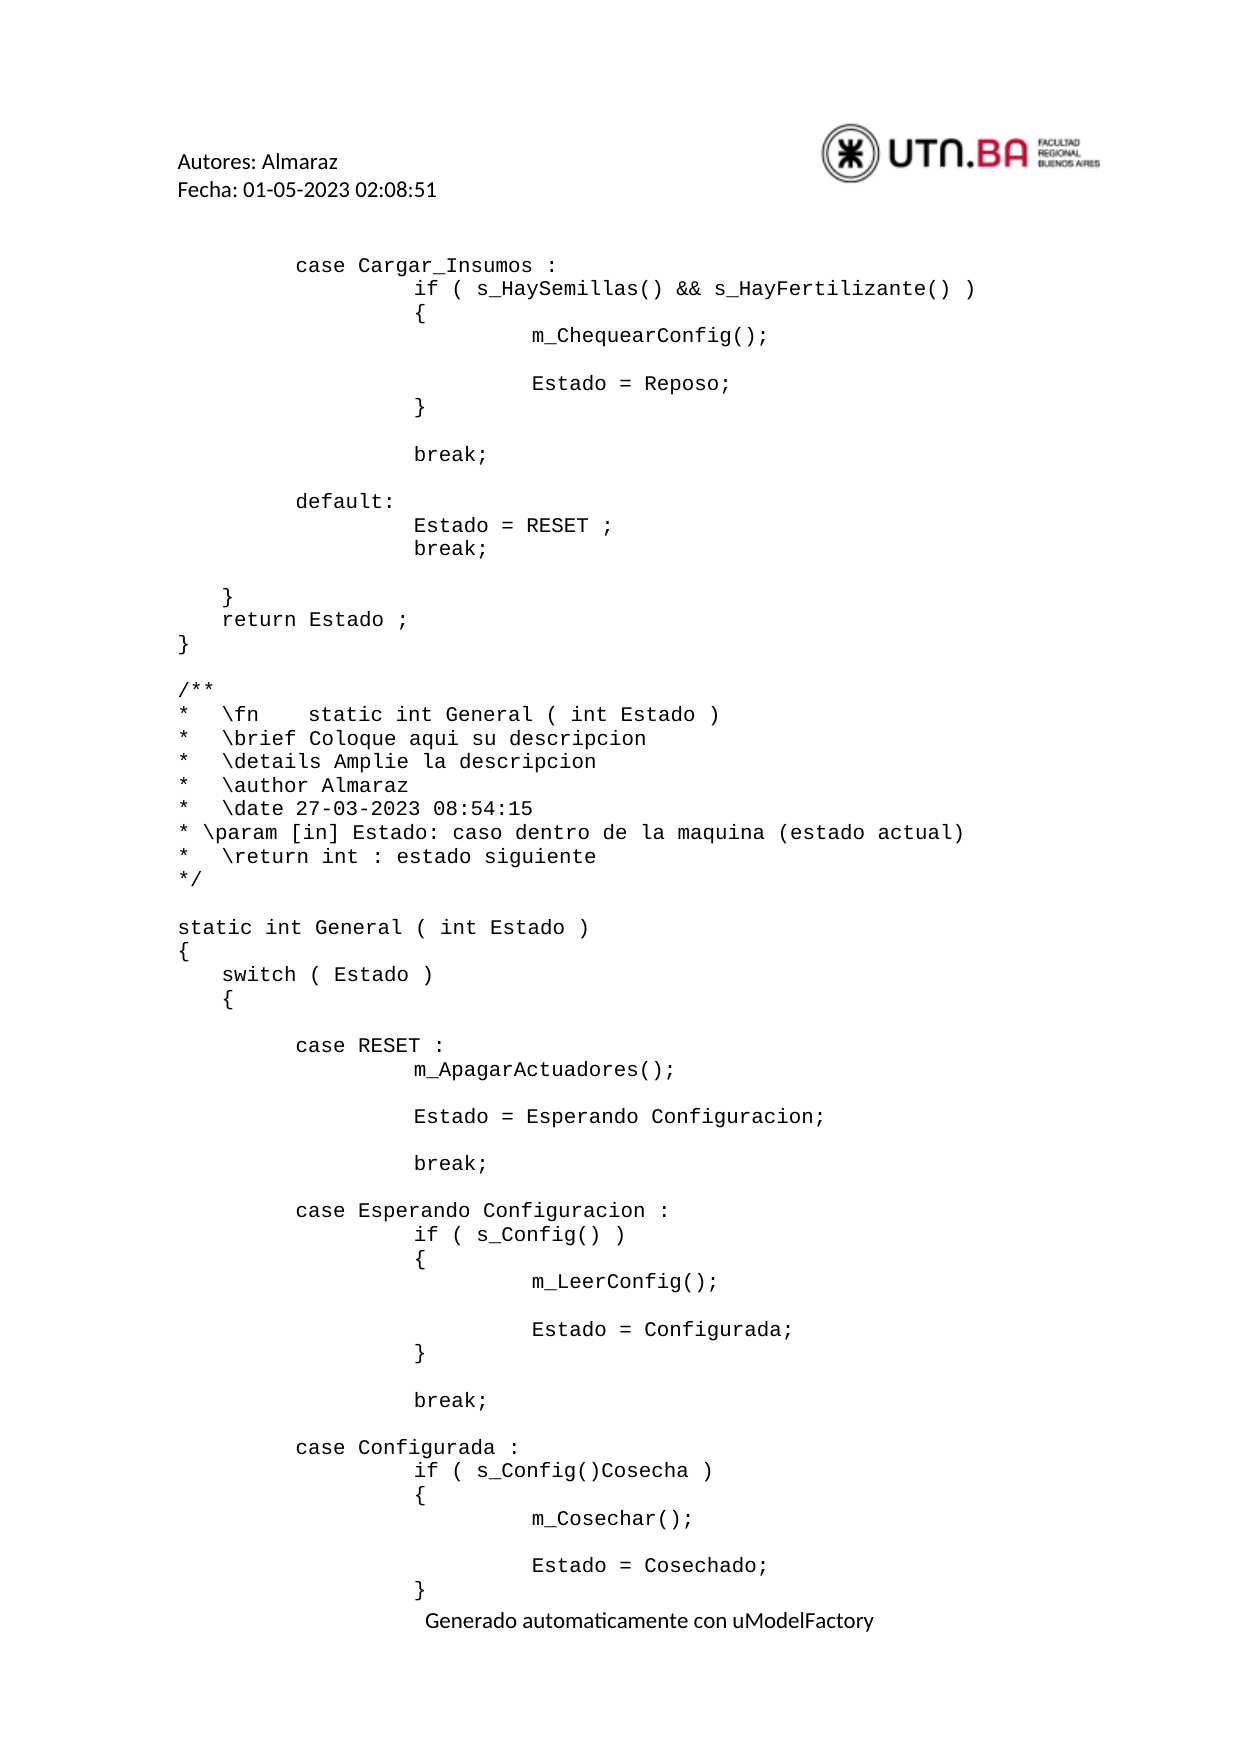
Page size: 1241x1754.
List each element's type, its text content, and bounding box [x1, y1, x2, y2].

text { [177, 940, 1122, 964]
text */ [177, 869, 1122, 893]
text Estado = Reposo; [177, 373, 1122, 396]
text case Cargar_Insumos : [177, 254, 1122, 278]
text } [177, 1579, 1122, 1602]
text if ( s_HaySemillas() && s_HayFertilizante() ) [177, 278, 1122, 302]
text if ( s_Config()Cosecha ) [177, 1461, 1122, 1484]
text case Esperando Configuracion : [177, 1200, 1122, 1224]
text break; [177, 538, 1122, 562]
text } [177, 1342, 1122, 1366]
text { [177, 302, 1122, 326]
text * \param [in] Estado: caso dentro de la maquina (estado actual) [177, 822, 1122, 846]
text * \fn static int General ( int Estado ) [177, 704, 1122, 727]
text m_ChequearConfig(); [177, 326, 1122, 349]
text Estado = Cosechado; [177, 1555, 1122, 1579]
text case RESET : [177, 1035, 1122, 1058]
text { [177, 1248, 1122, 1271]
text Estado = RESET ; [177, 515, 1122, 538]
text break; [177, 1153, 1122, 1177]
text return Estado ; [177, 609, 1122, 633]
text static int General ( int Estado ) [177, 917, 1122, 940]
text break; [177, 444, 1122, 467]
text Estado = Esperando Configuracion; [177, 1106, 1122, 1129]
text m_Cosechar(); [177, 1508, 1122, 1531]
text if ( s_Config() ) [177, 1224, 1122, 1248]
text } [177, 396, 1122, 420]
text { [177, 1484, 1122, 1508]
text break; [177, 1389, 1122, 1413]
text /** [177, 680, 1122, 704]
text * \details Amplie la descripcion [177, 751, 1122, 775]
text case Configurada : [177, 1437, 1122, 1461]
text * \brief Coloque aqui su descripcion [177, 727, 1122, 751]
text m_LeerConfig(); [177, 1271, 1122, 1295]
text switch ( Estado ) [177, 964, 1122, 988]
text } [177, 633, 1122, 657]
text Estado = Configurada; [177, 1319, 1122, 1342]
text { [177, 988, 1122, 1011]
picture [809, 118, 1122, 189]
text * \author Almaraz [177, 775, 1122, 798]
text } [177, 586, 1122, 609]
text * \date 27-03-2023 08:54:15 [177, 798, 1122, 822]
text * \return int : estado siguiente [177, 846, 1122, 869]
text m_ApagarActuadores(); [177, 1058, 1122, 1082]
text default: [177, 491, 1122, 515]
